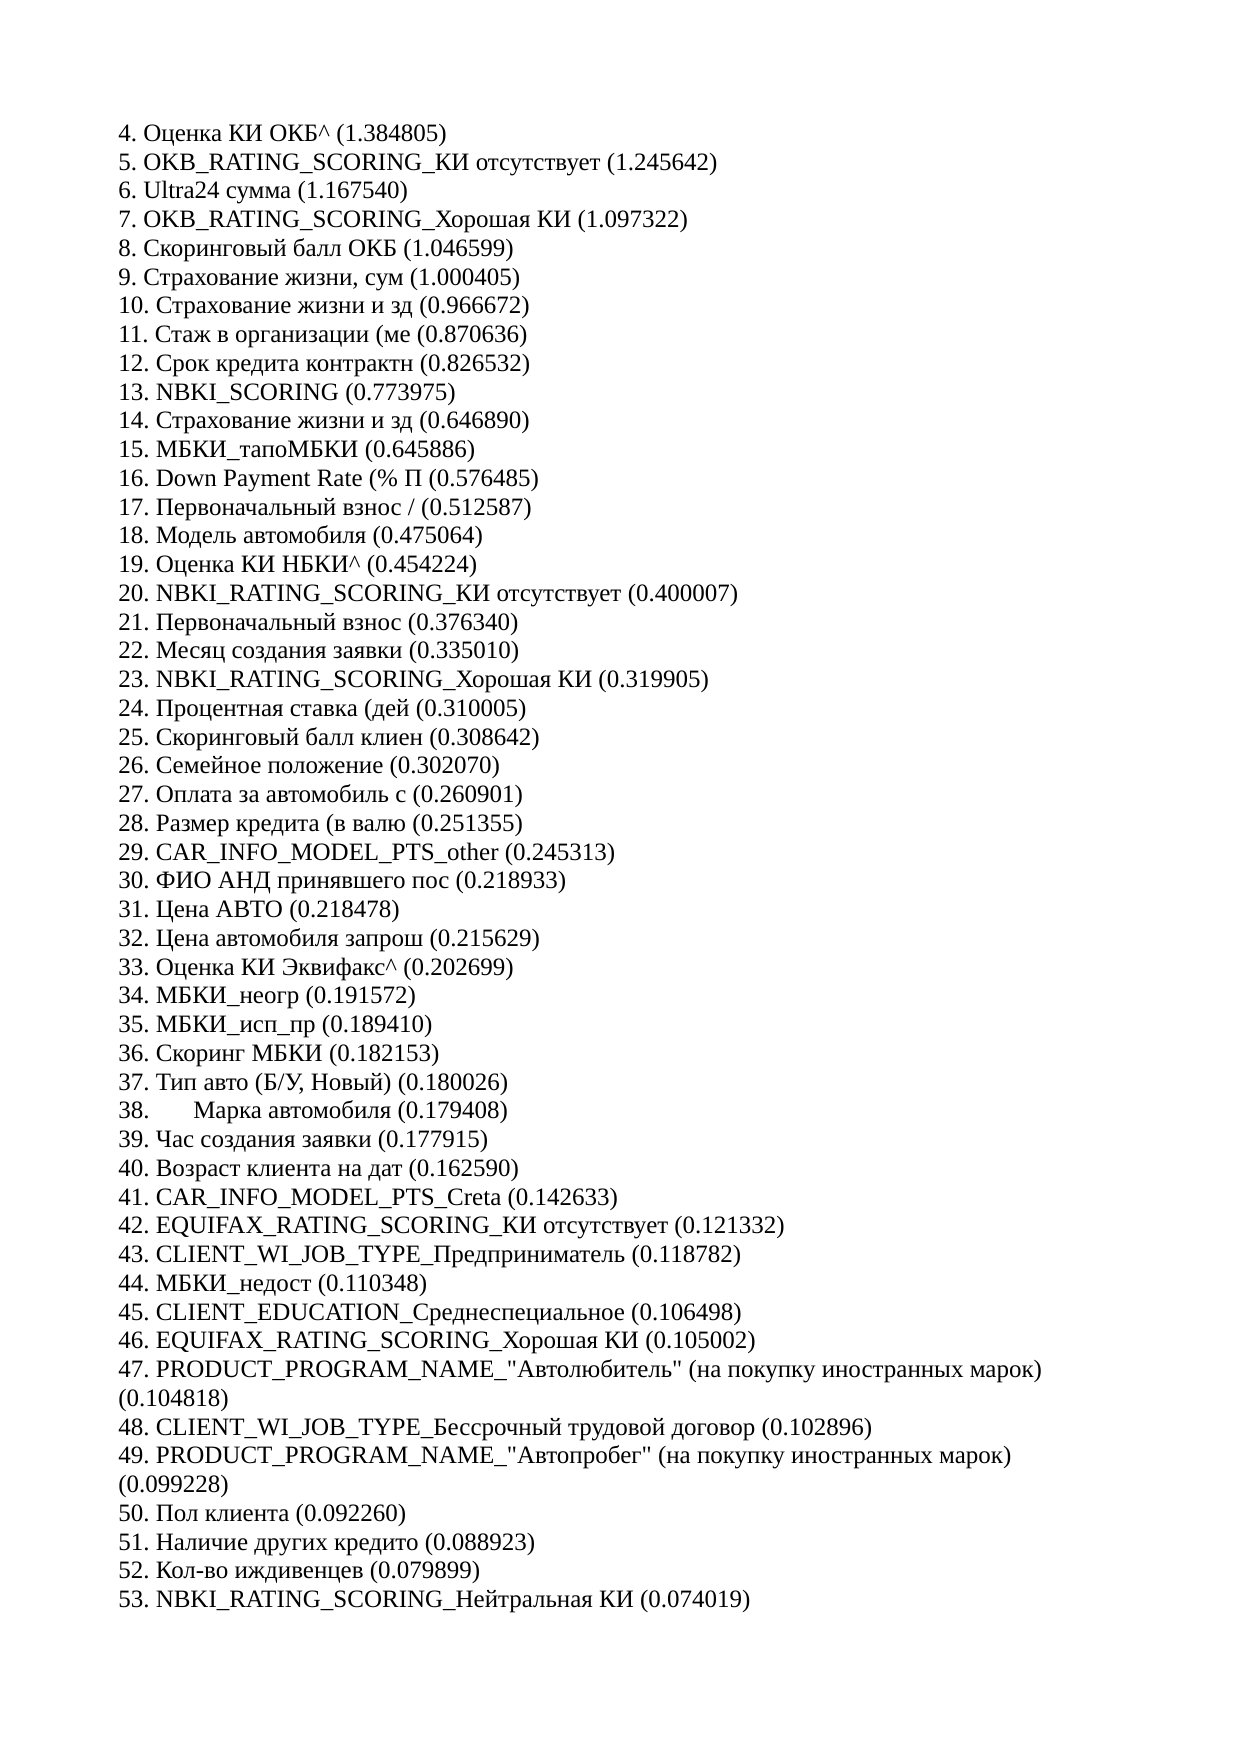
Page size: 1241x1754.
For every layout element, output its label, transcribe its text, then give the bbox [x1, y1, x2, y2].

text 24. Процентная ставка (дей (0.310005) [118, 693, 1122, 722]
text 37. Тип авто (Б/У, Новый) (0.180026) [118, 1067, 1122, 1096]
text 23. NBKI_RATING_SCORING_Хорошая КИ (0.319905) [118, 664, 1122, 693]
text 27. Оплата за автомобиль с (0.260901) [118, 779, 1122, 808]
text 15. МБКИ_тапоМБКИ (0.645886) [118, 434, 1122, 463]
text 22. Месяц создания заявки (0.335010) [118, 636, 1122, 664]
text 6. Ultra24 сумма (1.167540) [118, 176, 1122, 204]
text 25. Скоринговый балл клиен (0.308642) [118, 722, 1122, 751]
text 43. CLIENT_WI_JOB_TYPE_Предприниматель (0.118782) [118, 1239, 1122, 1268]
text 50. Пол клиента (0.092260) [118, 1498, 1122, 1527]
text 49. PRODUCT_PROGRAM_NAME_"Автопробег" (на покупку иностранных марок) (0.099228) [118, 1441, 1122, 1498]
text 36. Скоринг МБКИ (0.182153) [118, 1038, 1122, 1067]
text 21. Первоначальный взнос (0.376340) [118, 607, 1122, 636]
text 30. ФИО АНД принявшего пос (0.218933) [118, 866, 1122, 894]
text 18. Модель автомобиля (0.475064) [118, 521, 1122, 549]
text 51. Наличие других кредито (0.088923) [118, 1527, 1122, 1556]
text 42. EQUIFAX_RATING_SCORING_КИ отсутствует (0.121332) [118, 1211, 1122, 1239]
text 46. EQUIFAX_RATING_SCORING_Хорошая КИ (0.105002) [118, 1326, 1122, 1354]
text 8. Скоринговый балл ОКБ (1.046599) [118, 233, 1122, 262]
text 17. Первоначальный взнос / (0.512587) [118, 492, 1122, 521]
text 47. PRODUCT_PROGRAM_NAME_"Автолюбитель" (на покупку иностранных марок) (0.104818) [118, 1354, 1122, 1412]
text 5. OKB_RATING_SCORING_КИ отсутствует (1.245642) [118, 147, 1122, 176]
text 13. NBKI_SCORING (0.773975) [118, 377, 1122, 406]
text 28. Размер кредита (в валю (0.251355) [118, 808, 1122, 837]
text 53. NBKI_RATING_SCORING_Нейтральная КИ (0.074019) [118, 1584, 1122, 1613]
text 19. Оценка КИ НБКИ^ (0.454224) [118, 549, 1122, 578]
text 38. Марка автомобиля (0.179408) [118, 1096, 1122, 1124]
text 34. МБКИ_неогр (0.191572) [118, 981, 1122, 1009]
text 16. Down Payment Rate (% П (0.576485) [118, 463, 1122, 492]
text 9. Страхование жизни, сум (1.000405) [118, 262, 1122, 291]
text 31. Цена АВТО (0.218478) [118, 894, 1122, 923]
text 44. МБКИ_недост (0.110348) [118, 1268, 1122, 1297]
text 32. Цена автомобиля запрош (0.215629) [118, 923, 1122, 952]
text 35. МБКИ_исп_пр (0.189410) [118, 1009, 1122, 1038]
text 29. CAR_INFO_MODEL_PTS_other (0.245313) [118, 837, 1122, 866]
text 12. Срок кредита контрактн (0.826532) [118, 348, 1122, 377]
text 39. Час создания заявки (0.177915) [118, 1124, 1122, 1153]
text 48. CLIENT_WI_JOB_TYPE_Бессрочный трудовой договор (0.102896) [118, 1412, 1122, 1441]
text 41. CAR_INFO_MODEL_PTS_Creta (0.142633) [118, 1182, 1122, 1211]
text 10. Страхование жизни и зд (0.966672) [118, 291, 1122, 319]
text 45. CLIENT_EDUCATION_Среднеспециальное (0.106498) [118, 1297, 1122, 1326]
text 20. NBKI_RATING_SCORING_КИ отсутствует (0.400007) [118, 578, 1122, 607]
text 11. Стаж в организации (ме (0.870636) [118, 319, 1122, 348]
text 14. Страхование жизни и зд (0.646890) [118, 406, 1122, 434]
text 7. OKB_RATING_SCORING_Хорошая КИ (1.097322) [118, 204, 1122, 233]
text 33. Оценка КИ Эквифакс^ (0.202699) [118, 952, 1122, 981]
text 26. Семейное положение (0.302070) [118, 751, 1122, 779]
text 4. Оценка КИ ОКБ^ (1.384805) [118, 118, 1122, 147]
text 40. Возраст клиента на дат (0.162590) [118, 1153, 1122, 1182]
text 52. Кол-во иждивенцев (0.079899) [118, 1556, 1122, 1584]
